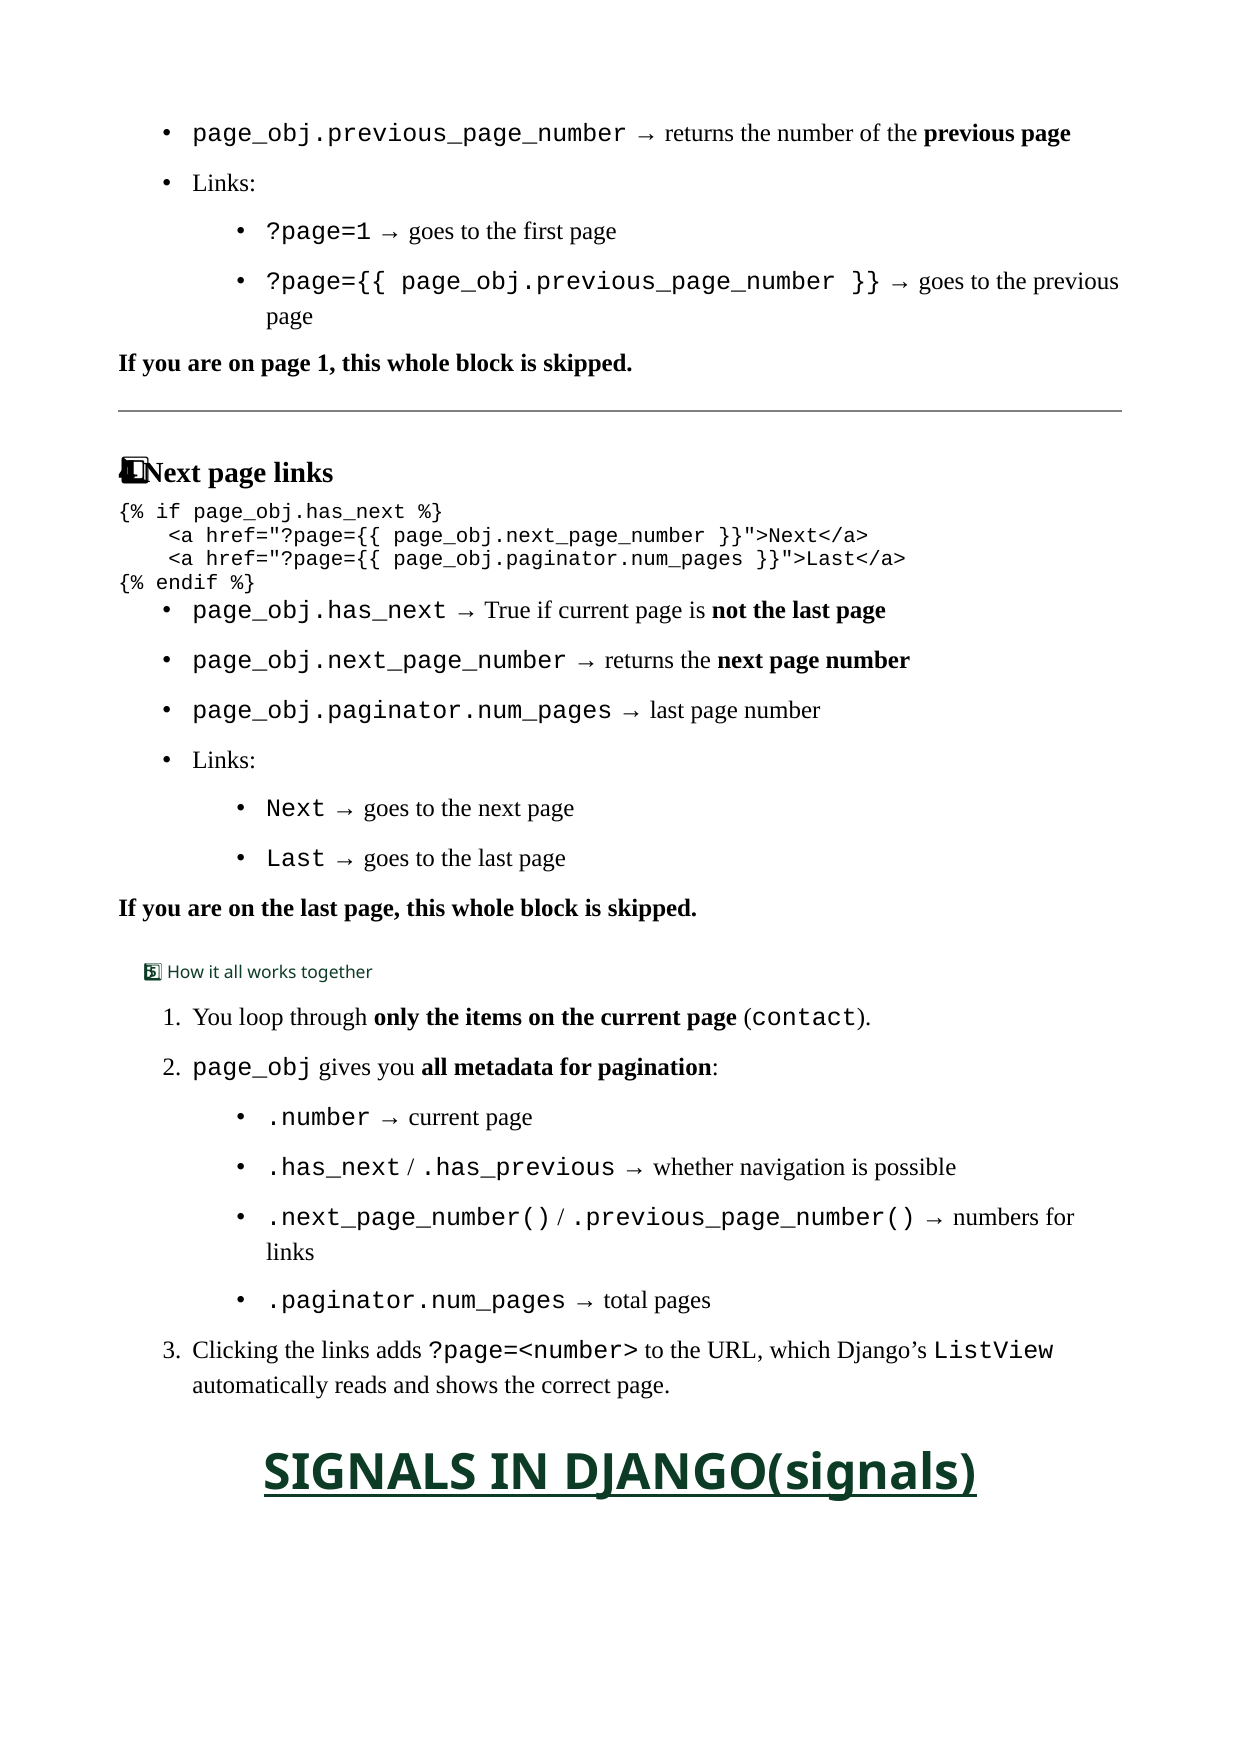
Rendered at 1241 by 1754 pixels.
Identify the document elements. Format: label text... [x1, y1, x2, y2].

text If you are on the last page, this whole block is skipped. [118, 893, 1122, 922]
text {% endif %} [118, 572, 1122, 596]
text <a href="?page={{ page_obj.next_page_number }}">Next</a> [118, 524, 1122, 548]
list Clicking the links adds ?page=<number> to the URL, which Django’s ListView automatically reads and shows the correct page. [162, 1335, 1122, 1399]
list page_obj.next_page_number → returns the next page number [162, 646, 1122, 676]
text {% if page_obj.has_next %} [118, 501, 1122, 524]
text If you are on page 1, this whole block is skipped. [118, 348, 1122, 377]
subtitle 4️⃣ Next page links [118, 455, 1122, 488]
list page_obj.previous_page_number → returns the number of the previous page [162, 118, 1122, 149]
list page_obj.has_next → True if current page is not the last page [162, 596, 1122, 626]
list .next_page_number() / .previous_page_number() → numbers for links [236, 1202, 1122, 1266]
text <a href="?page={{ page_obj.paginator.num_pages }}">Last</a> [118, 548, 1122, 572]
list .has_next / .has_previous → whether navigation is possible [236, 1152, 1122, 1183]
list ?page=1 → goes to the first page [236, 216, 1122, 247]
subtitle 5️⃣ How it all works together [143, 959, 1097, 983]
list .number → current page [236, 1102, 1122, 1133]
list You loop through only the items on the current page (contact). [162, 1002, 1122, 1033]
list Next → goes to the next page [236, 793, 1122, 824]
list page_obj gives you all metadata for pagination: [162, 1052, 1122, 1083]
list Links: [162, 746, 1122, 774]
list ?page={{ page_obj.previous_page_number }} → goes to the previous page [236, 266, 1122, 329]
list Last → goes to the last page [236, 843, 1122, 874]
list .paginator.num_pages → total pages [236, 1285, 1122, 1316]
list Links: [162, 168, 1122, 197]
text SIGNALS IN DJANGO(signals) [143, 1436, 1097, 1504]
list page_obj.paginator.num_pages → last page number [162, 696, 1122, 726]
